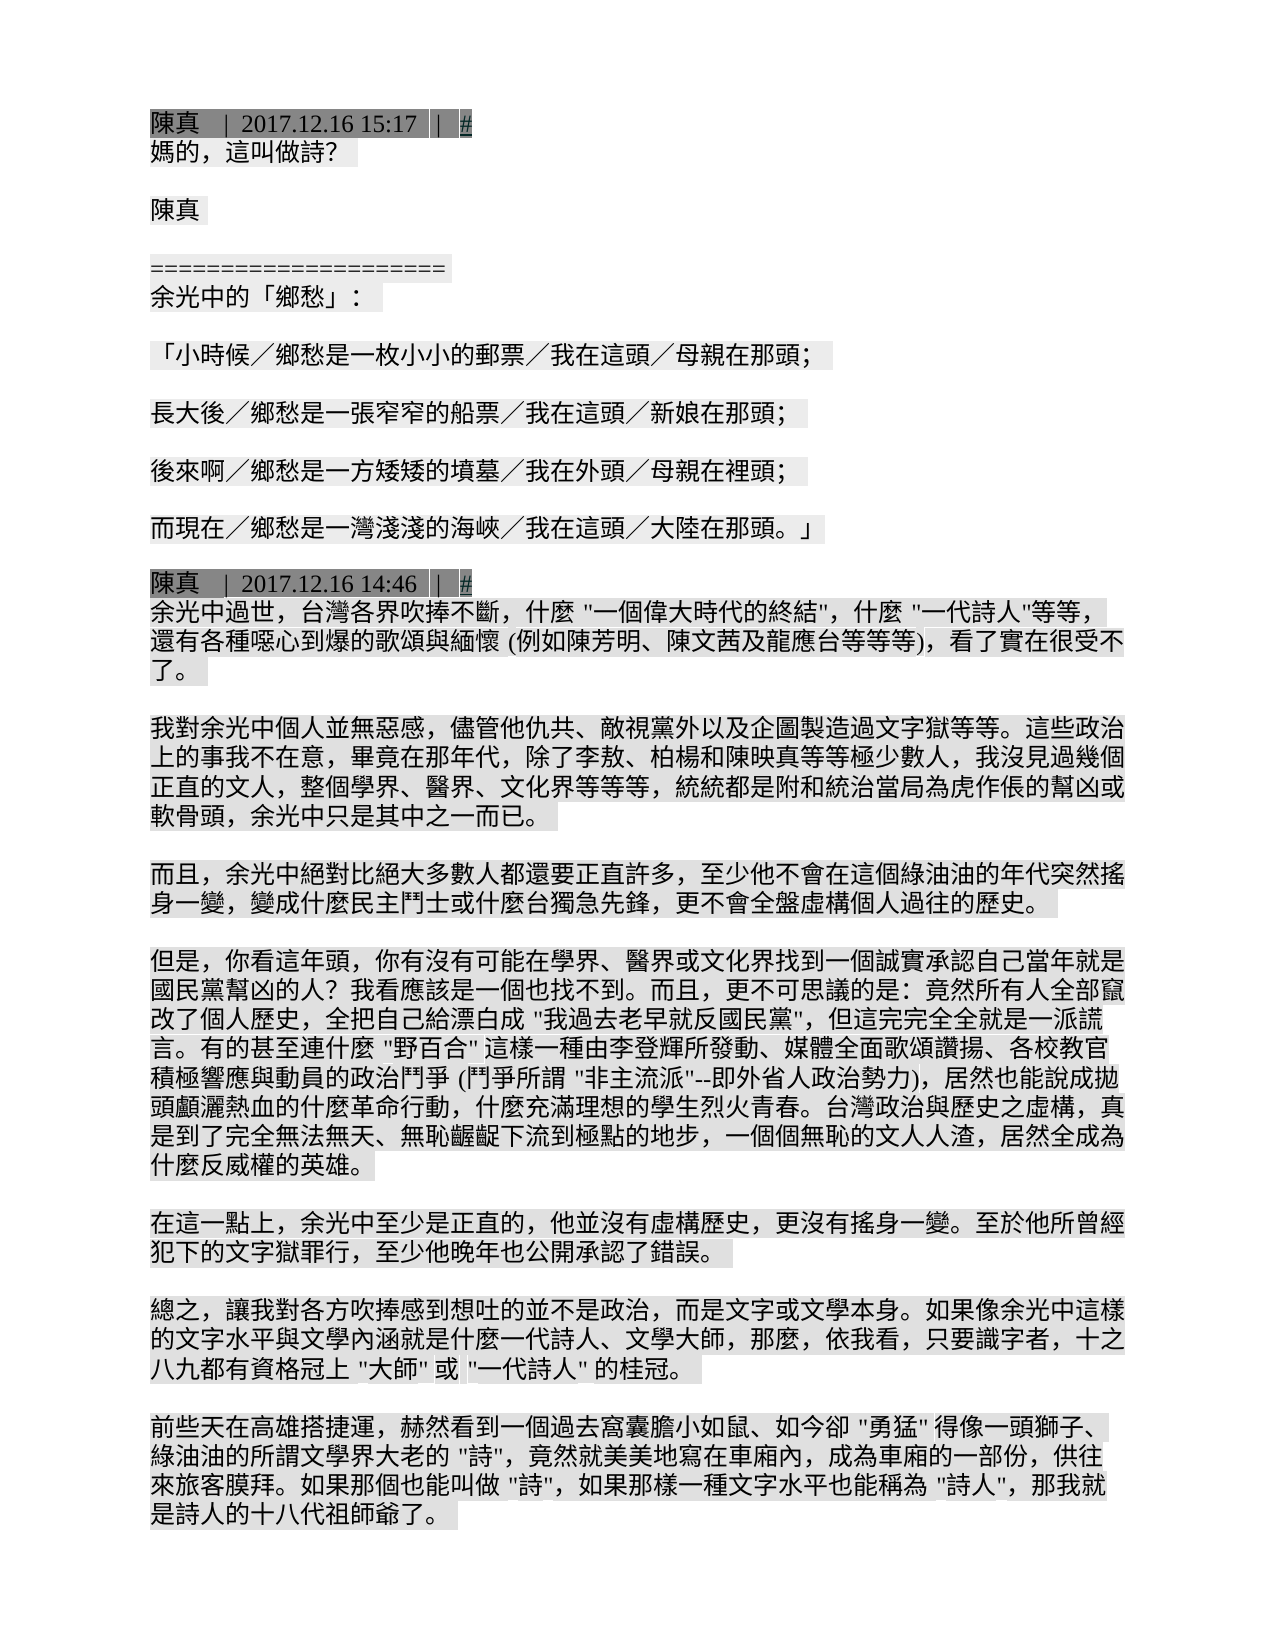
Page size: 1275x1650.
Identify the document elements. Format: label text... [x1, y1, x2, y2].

text 媽的，這叫做詩？ 陳真 ===================== 余光中的「鄉愁」： 「小時候／鄉愁是一枚小小的郵票／我在這頭／母親在那頭； 長大後／鄉愁是一張窄窄的船票／我在這頭／新娘在那頭； 後來啊／鄉愁是一方矮矮的墳墓／我在外頭／母親在裡頭； 而現在／鄉愁是一灣淺淺的海峽／我在這頭／大陸在那頭。」 [150, 138, 1125, 544]
text 余光中過世，台灣各界吹捧不斷，什麼 "一個偉大時代的終結"，什麼 "一代詩人"等等，還有各種噁心到爆的歌頌與緬懷 (例如陳芳明、陳文茜及龍應台等等等)，看了實在很受不了。 我對余光中個人並無惡感，儘管他仇共、敵視黨外以及企圖製造過文字獄等等。這些政治上的事我不在意，畢竟在那年代，除了李敖、柏楊和陳映真等等極少數人，我沒見過幾個正直的文人，整個學界、醫界、文化界等等等，統統都是附和統治當局為虎作倀的幫凶或軟骨頭，余光中只是其中之一而已。 而且，余光中絕對比絕大多數人都還要正直許多，至少他不會在這個綠油油的年代突然搖身一變，變成什麼民主鬥士或什麼台獨急先鋒，更不會全盤虛構個人過往的歷史。 但是，你看這年頭，你有沒有可能在學界、醫界或文化界找到一個誠實承認自己當年就是國民黨幫凶的人？我看應該是一個也找不到。而且，更不可思議的是：竟然所有人全部竄改了個人歷史，全把自己給漂白成 "我過去老早就反國民黨"，但這完完全全就是一派謊言。有的甚至連什麼 "野百合" 這樣一種由李登輝所發動、媒體全面歌頌讚揚、各校教官積極響應與動員的政治鬥爭 (鬥爭所謂 "非主流派"--即外省人政治勢力)，居然也能說成拋頭顱灑熱血的什麼革命行動，什麼充滿理想的學生烈火青春。台灣政治與歷史之虛構，真是到了完全無法無天、無恥齷齪下流到極點的地步，一個個無恥的文人人渣，居然全成為什麼反威權的英雄。 在這一點上，余光中至少是正直的，他並沒有虛構歷史，更沒有搖身一變。至於他所曾經犯下的文字獄罪行，至少他晚年也公開承認了錯誤。 總之，讓我對各方吹捧感到想吐的並不是政治，而是文字或文學本身。如果像余光中這樣的文字水平與文學內涵就是什麼一代詩人、文學大師，那麼，依我看，只要識字者，十之八九都有資格冠上 "大師" 或 "一代詩人" 的桂冠。 前些天在高雄搭捷運，赫然看到一個過去窩囊膽小如鼠、如今卻 "勇猛" 得像一頭獅子、綠油油的所謂文學界大老的 "詩"，竟然就美美地寫在車廂內，成為車廂的一部份，供往來旅客膜拜。如果那個也能叫做 "詩"，如果那樣一種文字水平也能稱為 "詩人"，那我就是詩人的十八代祖師爺了。 [150, 598, 1125, 1558]
text 陳真 | 2017.12.16 15:17 | # [150, 109, 1125, 138]
text 陳真 | 2017.12.16 14:46 | # [150, 569, 1125, 598]
